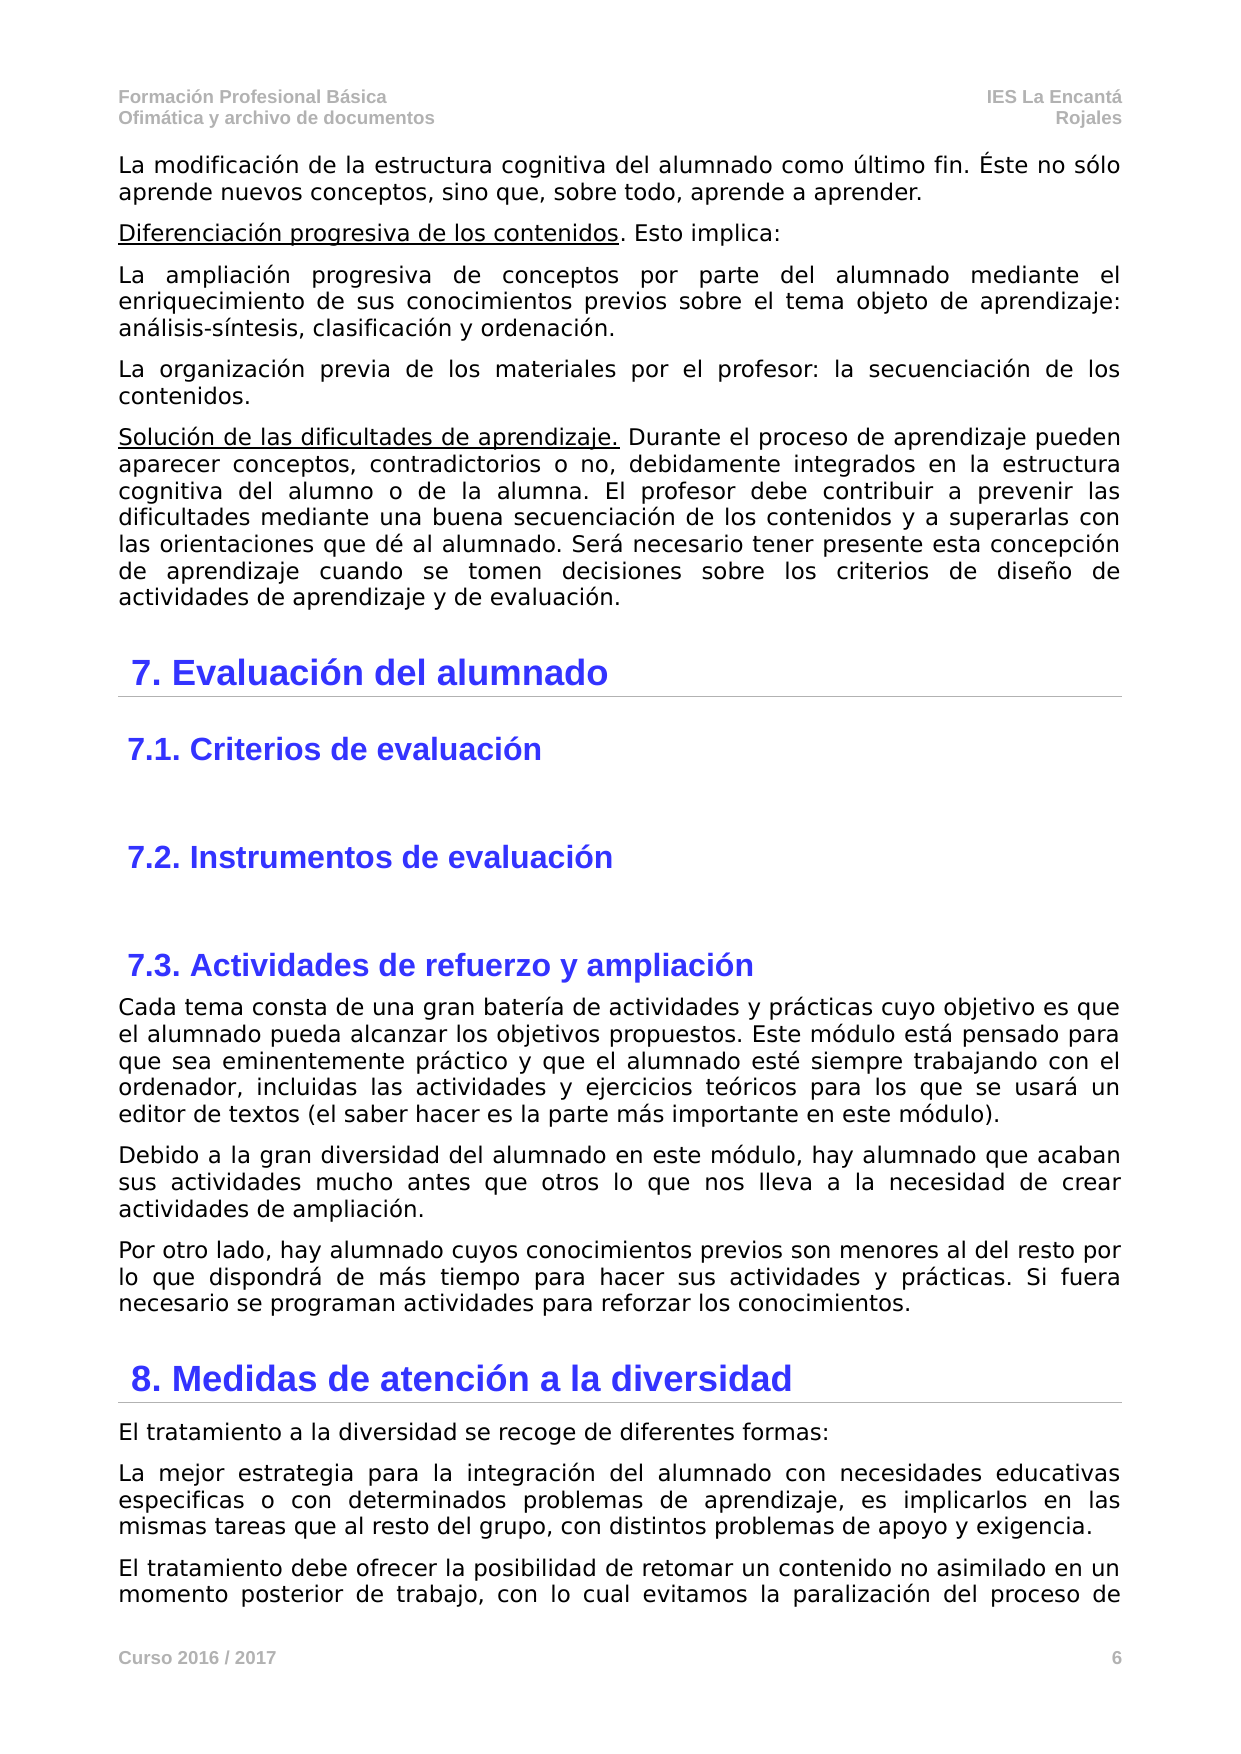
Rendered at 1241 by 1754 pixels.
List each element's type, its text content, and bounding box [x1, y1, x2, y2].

text Debido a la gran diversidad del alumnado en este módulo, hay alumnado que acaban sus actividades mucho antes que otros lo que nos lleva a la necesidad de crear actividades de ampliación. [118, 1142, 1122, 1222]
subtitle Medidas de atención a la diversidad [118, 1354, 1122, 1402]
subtitle Criterios de evaluación [118, 730, 1122, 767]
subtitle Actividades de refuerzo y ampliación [118, 946, 1122, 983]
text La modificación de la estructura cognitiva del alumnado como último fin. Éste no sólo aprende nuevos conceptos, sino que, sobre todo, aprende a aprender. [118, 152, 1122, 206]
text La ampliación progresiva de conceptos por parte del alumnado mediante el enriquecimiento de sus conocimientos previos sobre el tema objeto de aprendizaje: análisis-síntesis, clasificación y ordenación. [118, 262, 1122, 342]
text El tratamiento a la diversidad se recoge de diferentes formas: [118, 1419, 1122, 1445]
subtitle Evaluación del alumnado [118, 648, 1122, 696]
text Diferenciación progresiva de los contenidos. Esto implica: [118, 220, 1122, 247]
text El tratamiento debe ofrecer la posibilidad de retomar un contenido no asimilado en un momento posterior de trabajo, con lo cual evitamos la paralización del proceso de [118, 1555, 1122, 1608]
subtitle Instrumentos de evaluación [118, 838, 1122, 875]
text Cada tema consta de una gran batería de actividades y prácticas cuyo objetivo es que el alumnado pueda alcanzar los objetivos propuestos. Este módulo está pensado para que sea eminentemente práctico y que el alumnado esté siempre trabajando con el ordenador, incluidas las actividades y ejercicios teóricos para los que se usará un editor de textos (el saber hacer es la parte más importante en este módulo). [118, 994, 1122, 1128]
text La organización previa de los materiales por el profesor: la secuenciación de los contenidos. [118, 356, 1122, 410]
text La mejor estrategia para la integración del alumnado con necesidades educativas especificas o con determinados problemas de aprendizaje, es implicarlos en las mismas tareas que al resto del grupo, con distintos problemas de apoyo y exigencia. [118, 1460, 1122, 1540]
text Por otro lado, hay alumnado cuyos conocimientos previos son menores al del resto por lo que dispondrá de más tiempo para hacer sus actividades y prácticas. Si fuera necesario se programan actividades para reforzar los conocimientos. [118, 1237, 1122, 1317]
text Solución de las dificultades de aprendizaje. Durante el proceso de aprendizaje pueden aparecer conceptos, contradictorios o no, debidamente integrados en la estructura cognitiva del alumno o de la alumna. El profesor debe contribuir a prevenir las dificultades mediante una buena secuenciación de los contenidos y a superarlas con las orientaciones que dé al alumnado. Será necesario tener presente esta concepción de aprendizaje cuando se tomen decisiones sobre los criterios de diseño de actividades de aprendizaje y de evaluación. [118, 424, 1122, 611]
